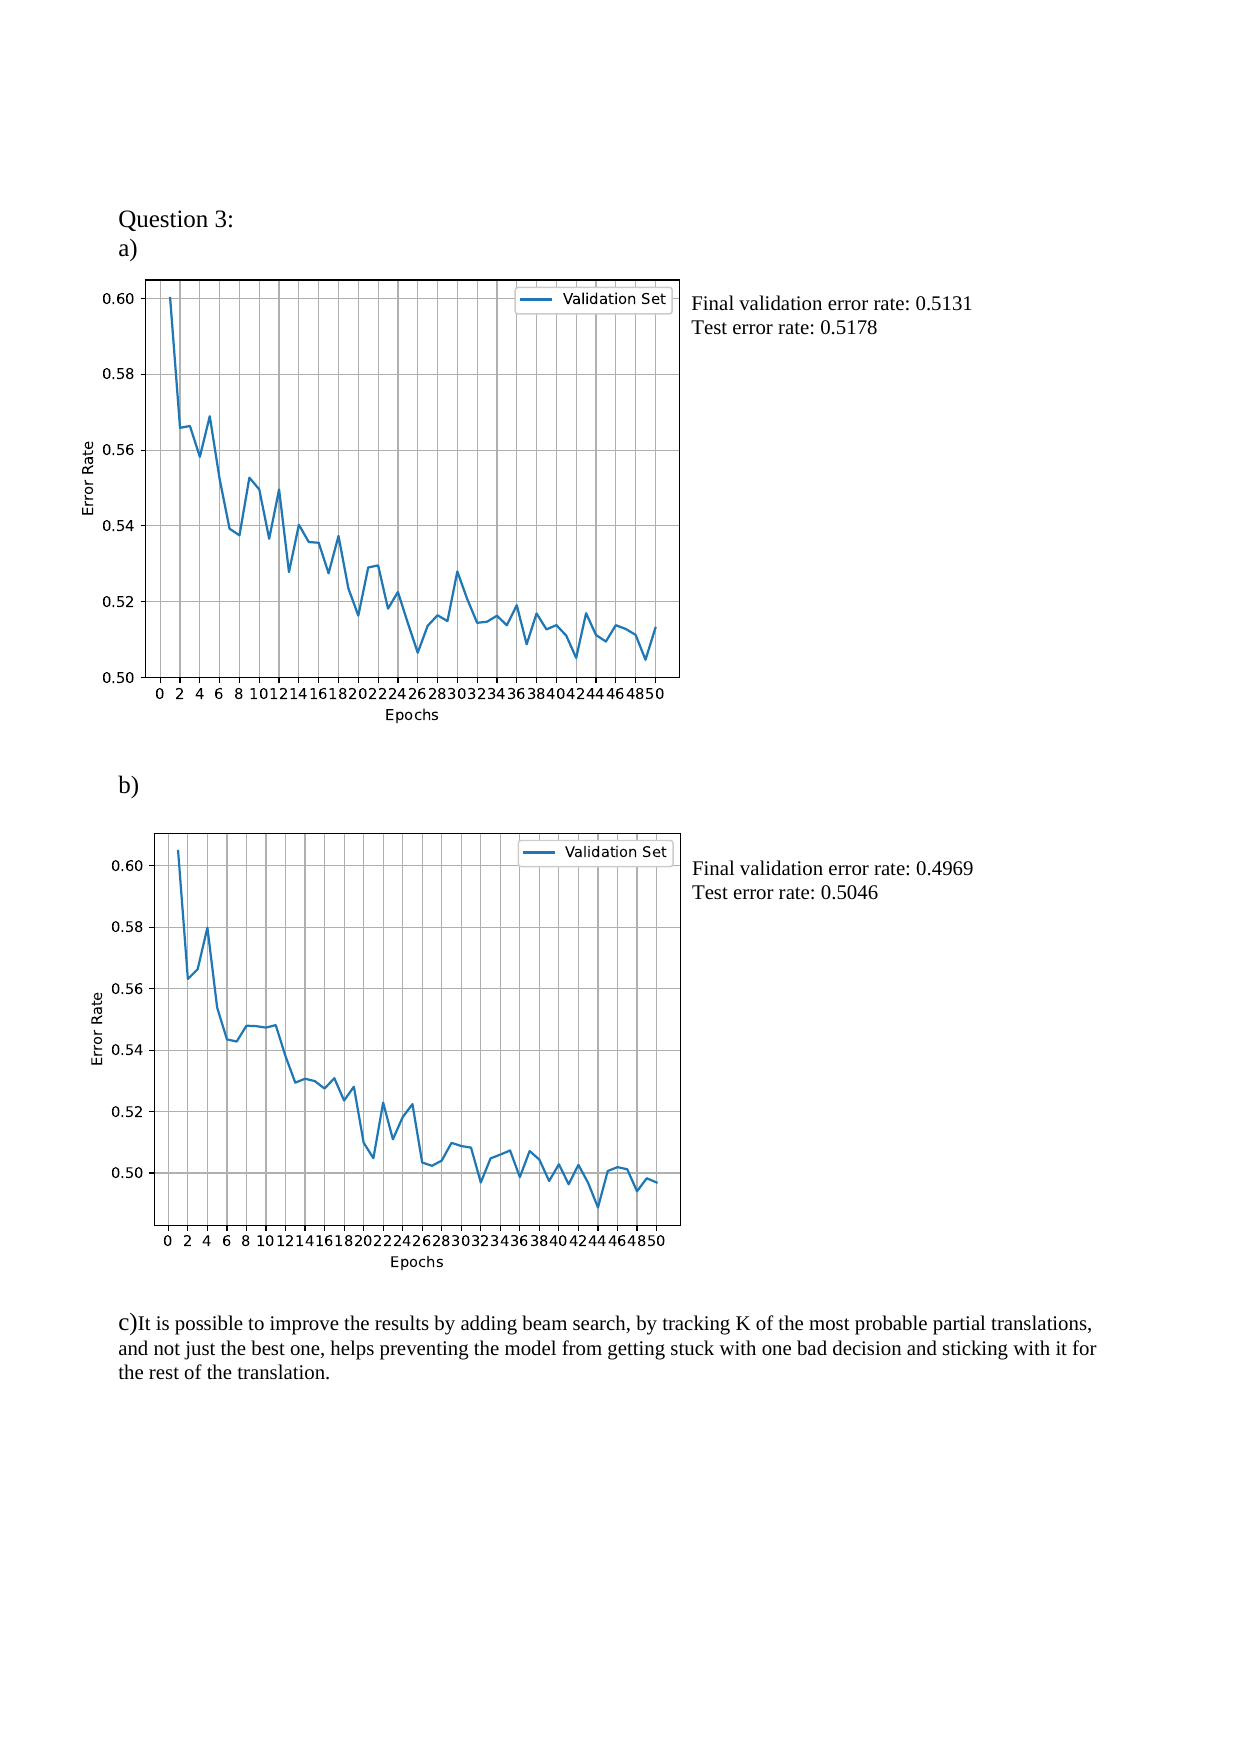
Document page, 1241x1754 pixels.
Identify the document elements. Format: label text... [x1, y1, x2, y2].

text Test error rate: 0.5046 [692, 880, 1122, 904]
text c)It is possible to improve the results by adding beam search, by tracking K of the most probable partial translations, and not just the best one, helps preventing the model from getting stuck with one bad decision and sticking with it for the rest of the translation. [118, 1307, 1122, 1384]
text a) [118, 233, 1122, 262]
text Test error rate: 0.5178 [691, 315, 1122, 339]
text b) [118, 770, 1122, 799]
text Question 3: [118, 204, 1122, 233]
text Final validation error rate: 0.5131 [691, 291, 1122, 315]
text Final validation error rate: 0.4969 [692, 856, 1122, 880]
